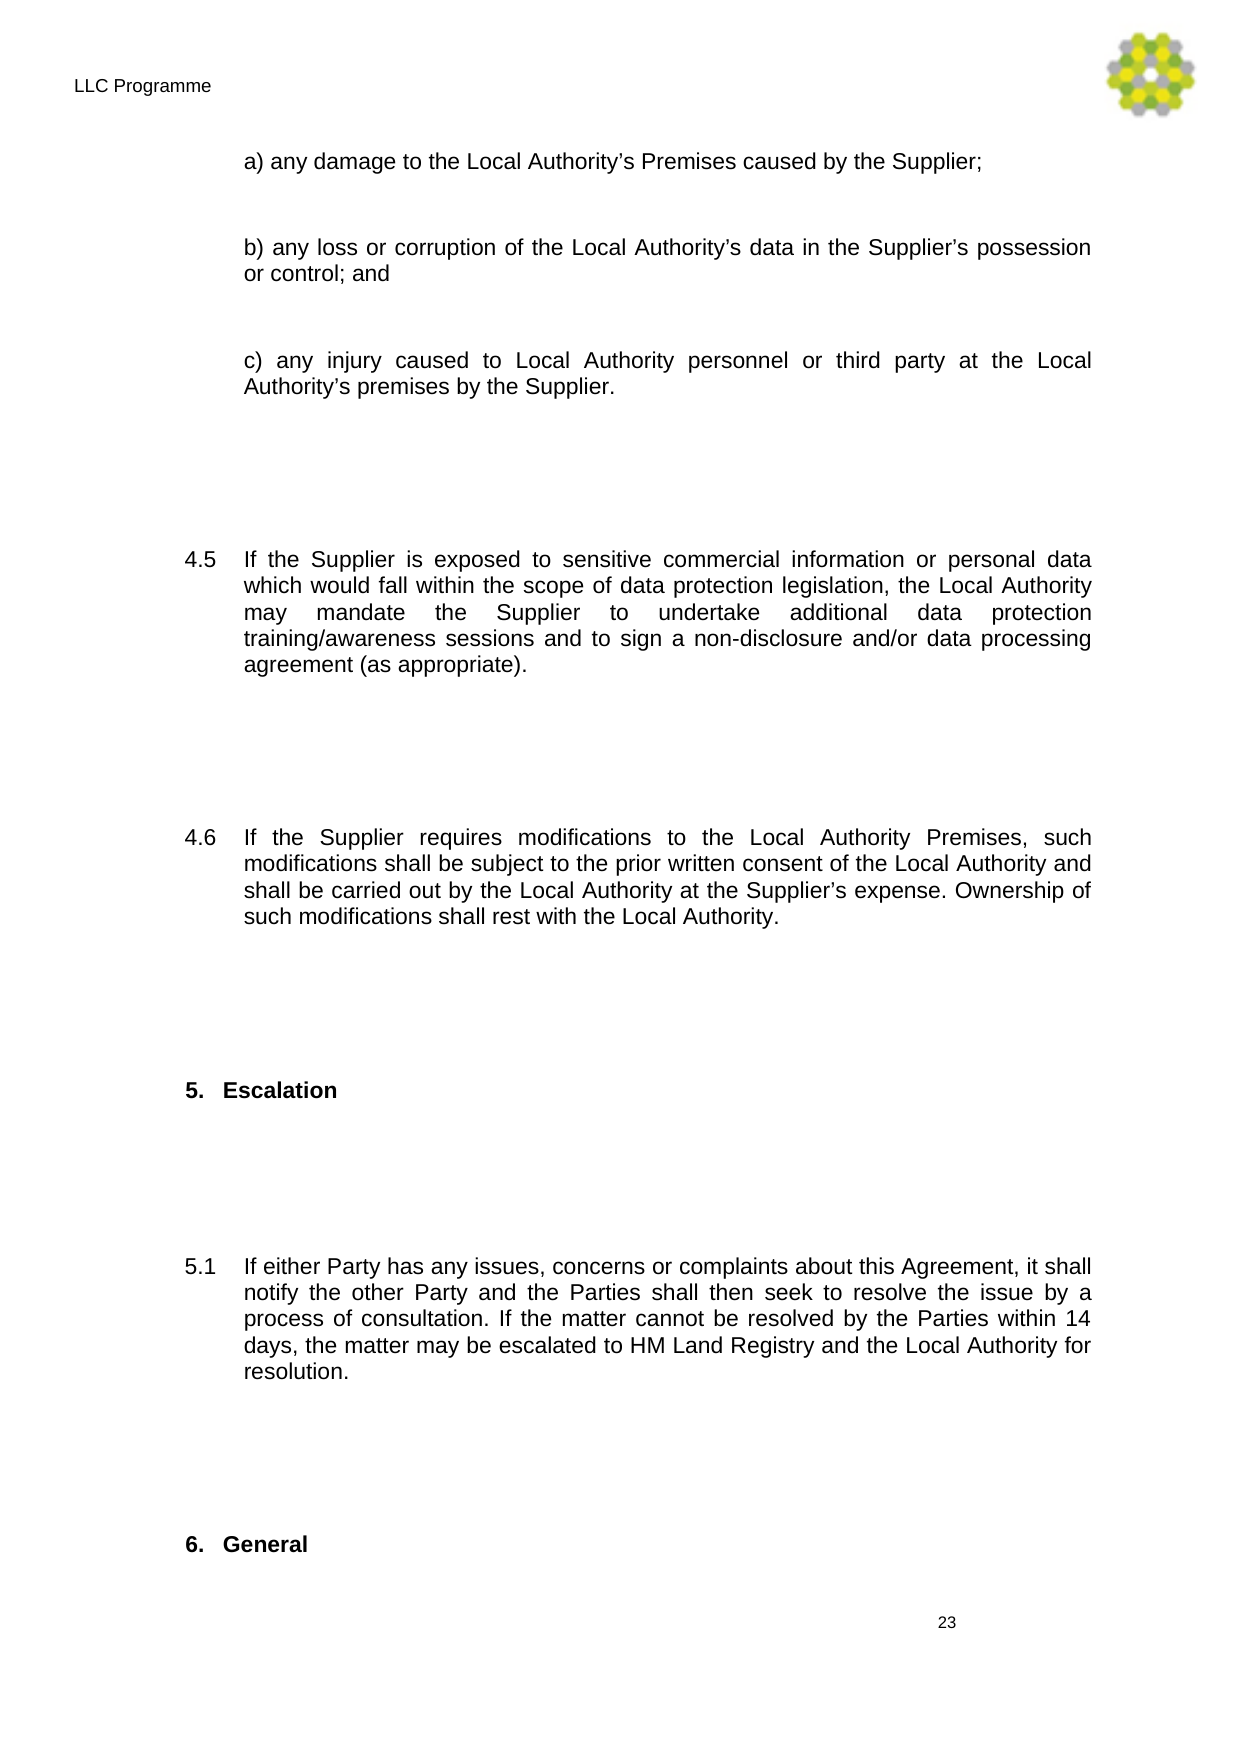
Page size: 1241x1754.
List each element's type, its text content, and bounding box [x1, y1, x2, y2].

list Escalation [185, 1077, 1092, 1104]
list If either Party has any issues, concerns or complaints about this Agreement, it shall notify the other Party and the Parties shall then seek to resolve the issue by a process of consultation. If the matter cannot be resolved by the Parties within 14 days, the matter may be escalated to HM Land Registry and the Local Authority for resolution. [184, 1253, 1092, 1384]
list General [185, 1531, 1092, 1557]
list If the Supplier is exposed to sensitive commercial information or personal data which would fall within the scope of data protection legislation, the Local Authority may mandate the Supplier to undertake additional data protection training/awareness sessions and to sign a non-disclosure and/or data processing agreement (as appropriate). [184, 546, 1092, 678]
list a) any damage to the Local Authority’s Premises caused by the Supplier; [243, 148, 1092, 174]
list If the Supplier requires modifications to the Local Authority Premises, such modifications shall be subject to the prior written consent of the Local Authority and shall be carried out by the Local Authority at the Supplier’s expense. Ownership of such modifications shall rest with the Local Authority. [184, 824, 1092, 929]
list c) any injury caused to Local Authority personnel or third party at the Local Authority’s premises by the Supplier. [243, 347, 1092, 399]
list b) any loss or corruption of the Local Authority’s data in the Supplier’s possession or control; and [243, 234, 1092, 287]
